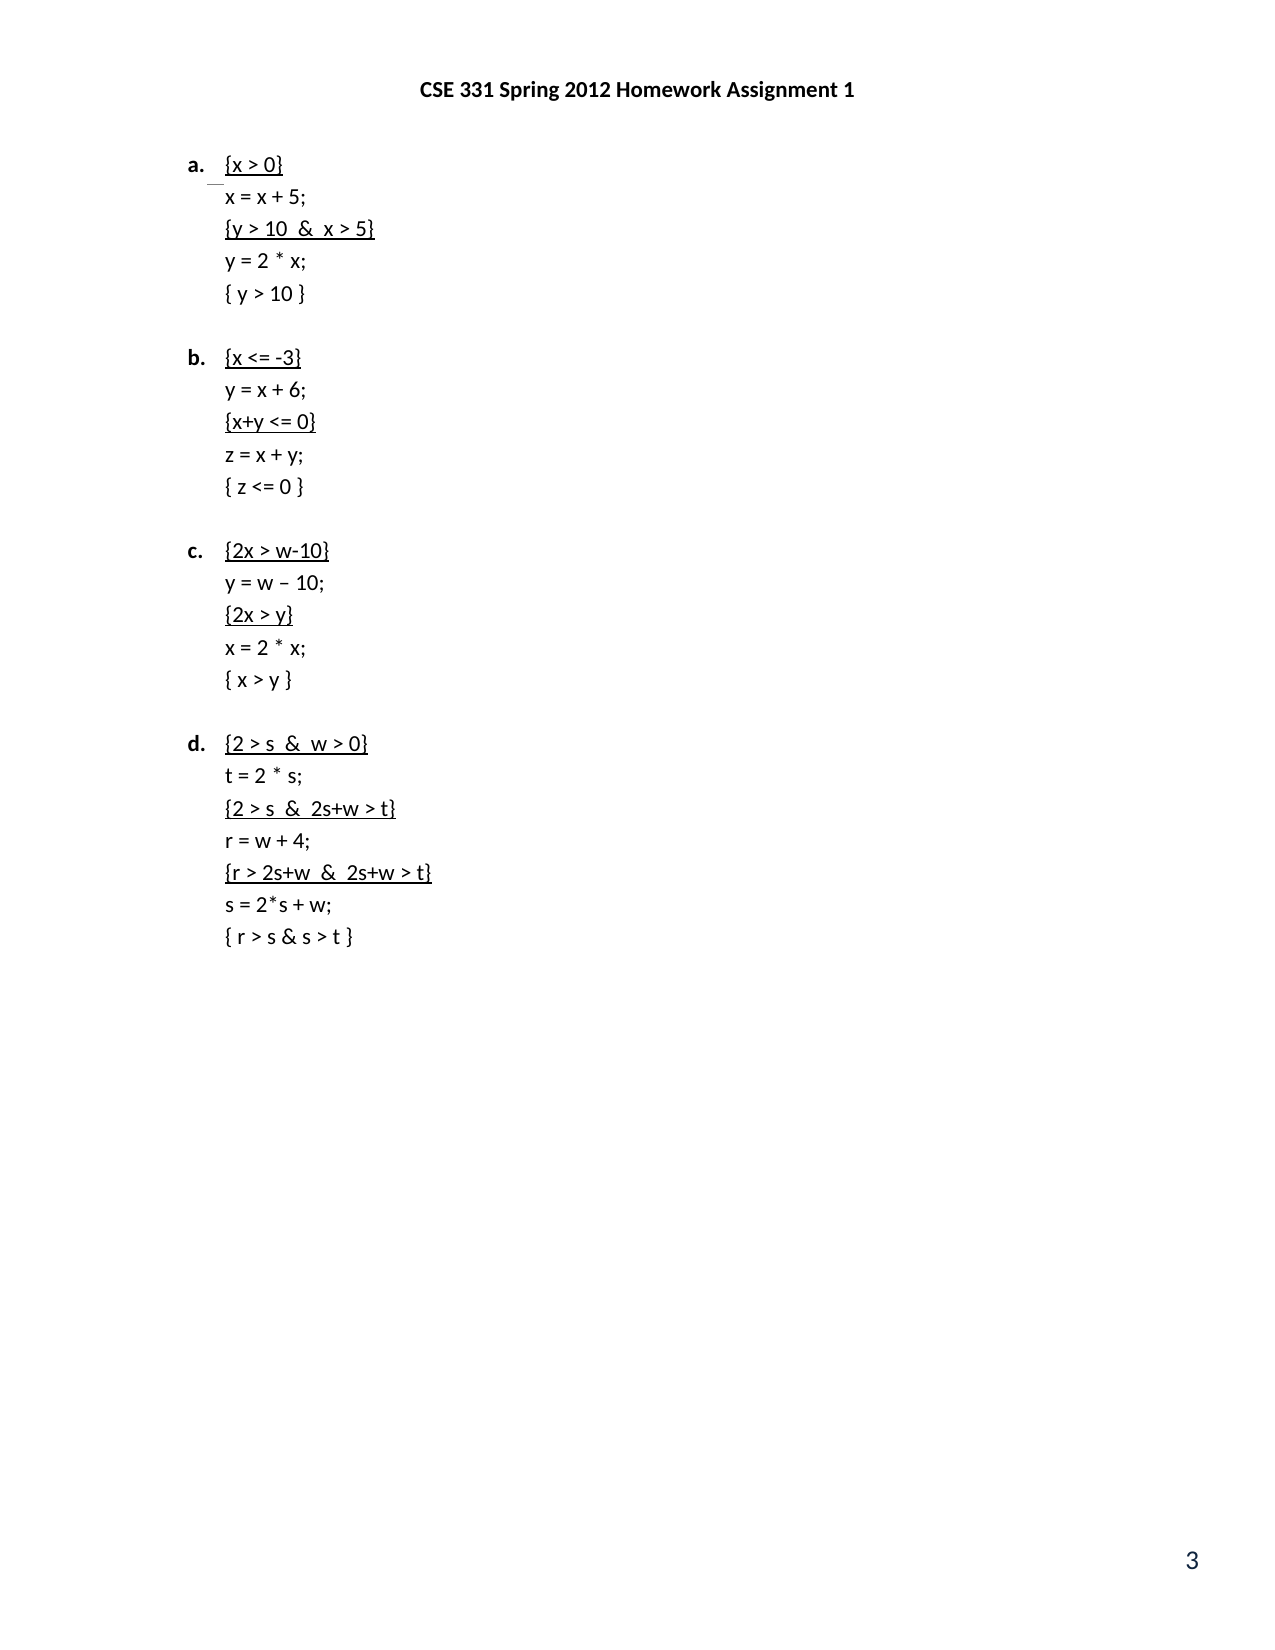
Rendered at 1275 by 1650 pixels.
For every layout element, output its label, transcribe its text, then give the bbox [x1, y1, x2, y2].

list { z <= 0 } [225, 472, 1125, 500]
list r = w + 4; [225, 826, 1125, 854]
list z = x + y; [225, 440, 1125, 468]
list {2x > w-10} [187, 536, 1125, 564]
list { r > s & s > t } [225, 922, 1125, 1015]
list t = 2 * s; [225, 762, 1125, 789]
list s = 2*s + w; [225, 890, 1125, 918]
list y = w – 10; [225, 568, 1125, 596]
list y = x + 6; [225, 375, 1125, 403]
list {2x > y} [225, 601, 1125, 629]
list {x <= -3} [187, 343, 1125, 371]
list y = 2 * x; [225, 247, 1125, 274]
list {y > 10 & x > 5} [225, 214, 1125, 242]
list { y > 10 } [225, 279, 1125, 307]
list x = 2 * x; [225, 633, 1125, 661]
list { x > y } [225, 665, 1125, 693]
list {x+y <= 0} [225, 407, 1125, 436]
list {2 > s & w > 0} [187, 729, 1125, 757]
list {2 > s & 2s+w > t} [225, 794, 1125, 822]
list {x > 0} [187, 150, 1125, 178]
list {r > 2s+w & 2s+w > t} [225, 858, 1125, 886]
list x = x + 5; [225, 182, 1125, 210]
